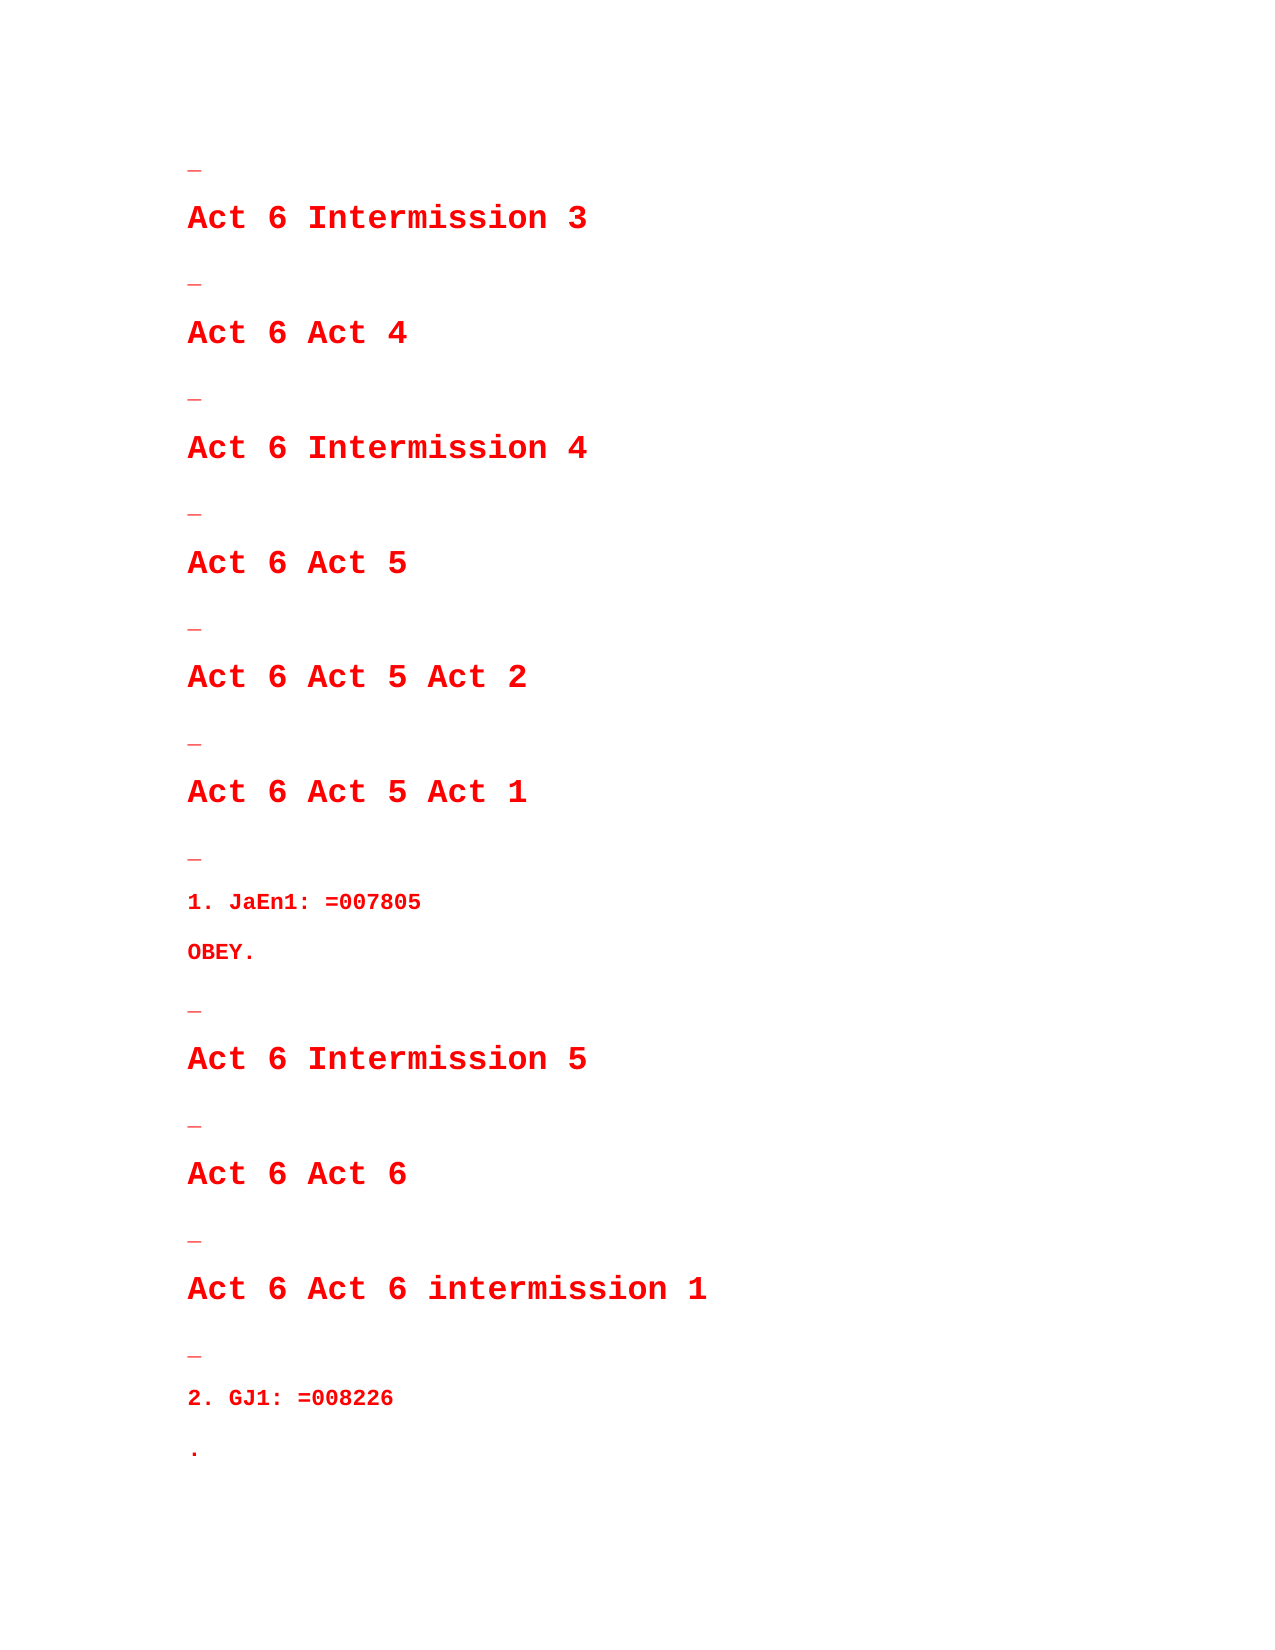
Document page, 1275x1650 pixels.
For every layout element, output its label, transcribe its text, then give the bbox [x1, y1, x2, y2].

text OBEY. [187, 941, 1087, 967]
text _ [187, 150, 1087, 176]
text _ [187, 609, 1087, 636]
text Act 6 Act 5 Act 2 [187, 660, 1087, 698]
text . [187, 1437, 1087, 1463]
text _ [187, 1106, 1087, 1132]
text Act 6 Act 6 [187, 1157, 1087, 1194]
text Act 6 Intermission 5 [187, 1042, 1087, 1080]
text Act 6 Act 4 [187, 316, 1087, 353]
text Act 6 Act 6 intermission 1 [187, 1272, 1087, 1309]
text Act 6 Intermission 3 [187, 201, 1087, 238]
text _ [187, 1336, 1087, 1362]
text _ [187, 265, 1087, 291]
text _ [187, 380, 1087, 406]
text _ [187, 991, 1087, 1017]
text 2. GJ1: =008226 [187, 1387, 1087, 1412]
text _ [187, 495, 1087, 521]
text Act 6 Act 5 Act 1 [187, 775, 1087, 813]
text _ [187, 1221, 1087, 1247]
text _ [187, 724, 1087, 750]
text 1. JaEn1: =007805 [187, 890, 1087, 916]
text Act 6 Act 5 [187, 545, 1087, 583]
text Act 6 Intermission 4 [187, 430, 1087, 468]
text _ [187, 839, 1087, 865]
